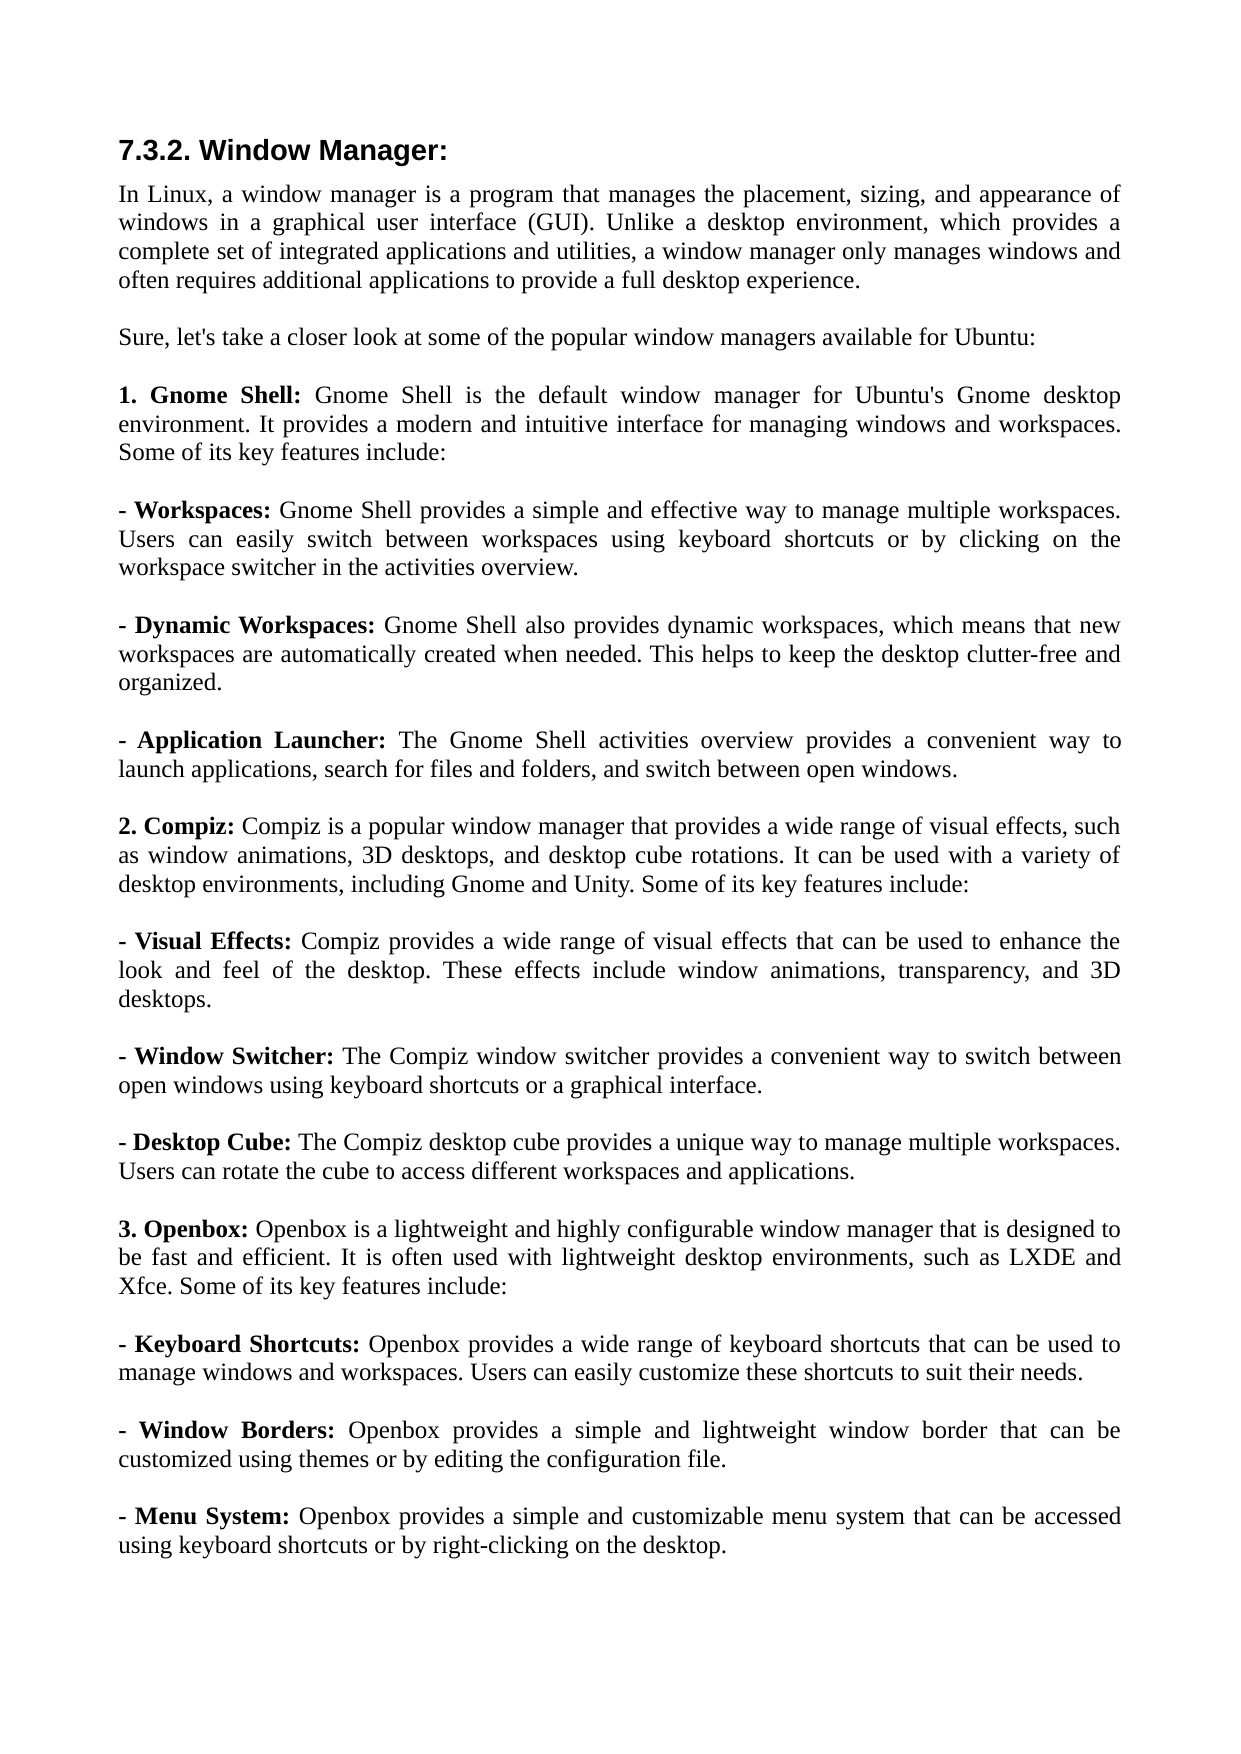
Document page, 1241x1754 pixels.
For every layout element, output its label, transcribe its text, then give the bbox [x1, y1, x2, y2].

text - Menu System: Openbox provides a simple and customizable menu system that can be accessed using keyboard shortcuts or by right-clicking on the desktop. [118, 1501, 1122, 1559]
text 1. Gnome Shell: Gnome Shell is the default window manager for Ubuntu's Gnome desktop environment. It provides a modern and intuitive interface for managing windows and workspaces. Some of its key features include: [118, 380, 1122, 466]
text - Desktop Cube: The Compiz desktop cube provides a unique way to manage multiple workspaces. Users can rotate the cube to access different workspaces and applications. [118, 1127, 1122, 1185]
text - Keyboard Shortcuts: Openbox provides a wide range of keyboard shortcuts that can be used to manage windows and workspaces. Users can easily customize these shortcuts to suit their needs. [118, 1329, 1122, 1386]
text - Window Switcher: The Compiz window switcher provides a convenient way to switch between open windows using keyboard shortcuts or a graphical interface. [118, 1041, 1122, 1099]
text 2. Compiz: Compiz is a popular window manager that provides a wide range of visual effects, such as window animations, 3D desktops, and desktop cube rotations. It can be used with a variety of desktop environments, including Gnome and Unity. Some of its key features include: [118, 811, 1122, 897]
subtitle 7.3.2. Window Manager: [118, 133, 1122, 166]
text - Window Borders: Openbox provides a simple and lightweight window border that can be customized using themes or by editing the configuration file. [118, 1415, 1122, 1472]
text 3. Openbox: Openbox is a lightweight and highly configurable window manager that is designed to be fast and efficient. It is often used with lightweight desktop environments, such as LXDE and Xfce. Some of its key features include: [118, 1214, 1122, 1300]
text - Dynamic Workspaces: Gnome Shell also provides dynamic workspaces, which means that new workspaces are automatically created when needed. This helps to keep the desktop clutter-free and organized. [118, 610, 1122, 696]
text - Workspaces: Gnome Shell provides a simple and effective way to manage multiple workspaces. Users can easily switch between workspaces using keyboard shortcuts or by clicking on the workspace switcher in the activities overview. [118, 495, 1122, 581]
text In Linux, a window manager is a program that manages the placement, sizing, and appearance of windows in a graphical user interface (GUI). Unlike a desktop environment, which provides a complete set of integrated applications and utilities, a window manager only manages windows and often requires additional applications to provide a full desktop experience. [118, 179, 1122, 294]
text - Application Launcher: The Gnome Shell activities overview provides a convenient way to launch applications, search for files and folders, and switch between open windows. [118, 725, 1122, 782]
text Sure, let's take a closer look at some of the popular window managers available for Ubuntu: [118, 322, 1122, 351]
text - Visual Effects: Compiz provides a wide range of visual effects that can be used to enhance the look and feel of the desktop. These effects include window animations, transparency, and 3D desktops. [118, 926, 1122, 1012]
